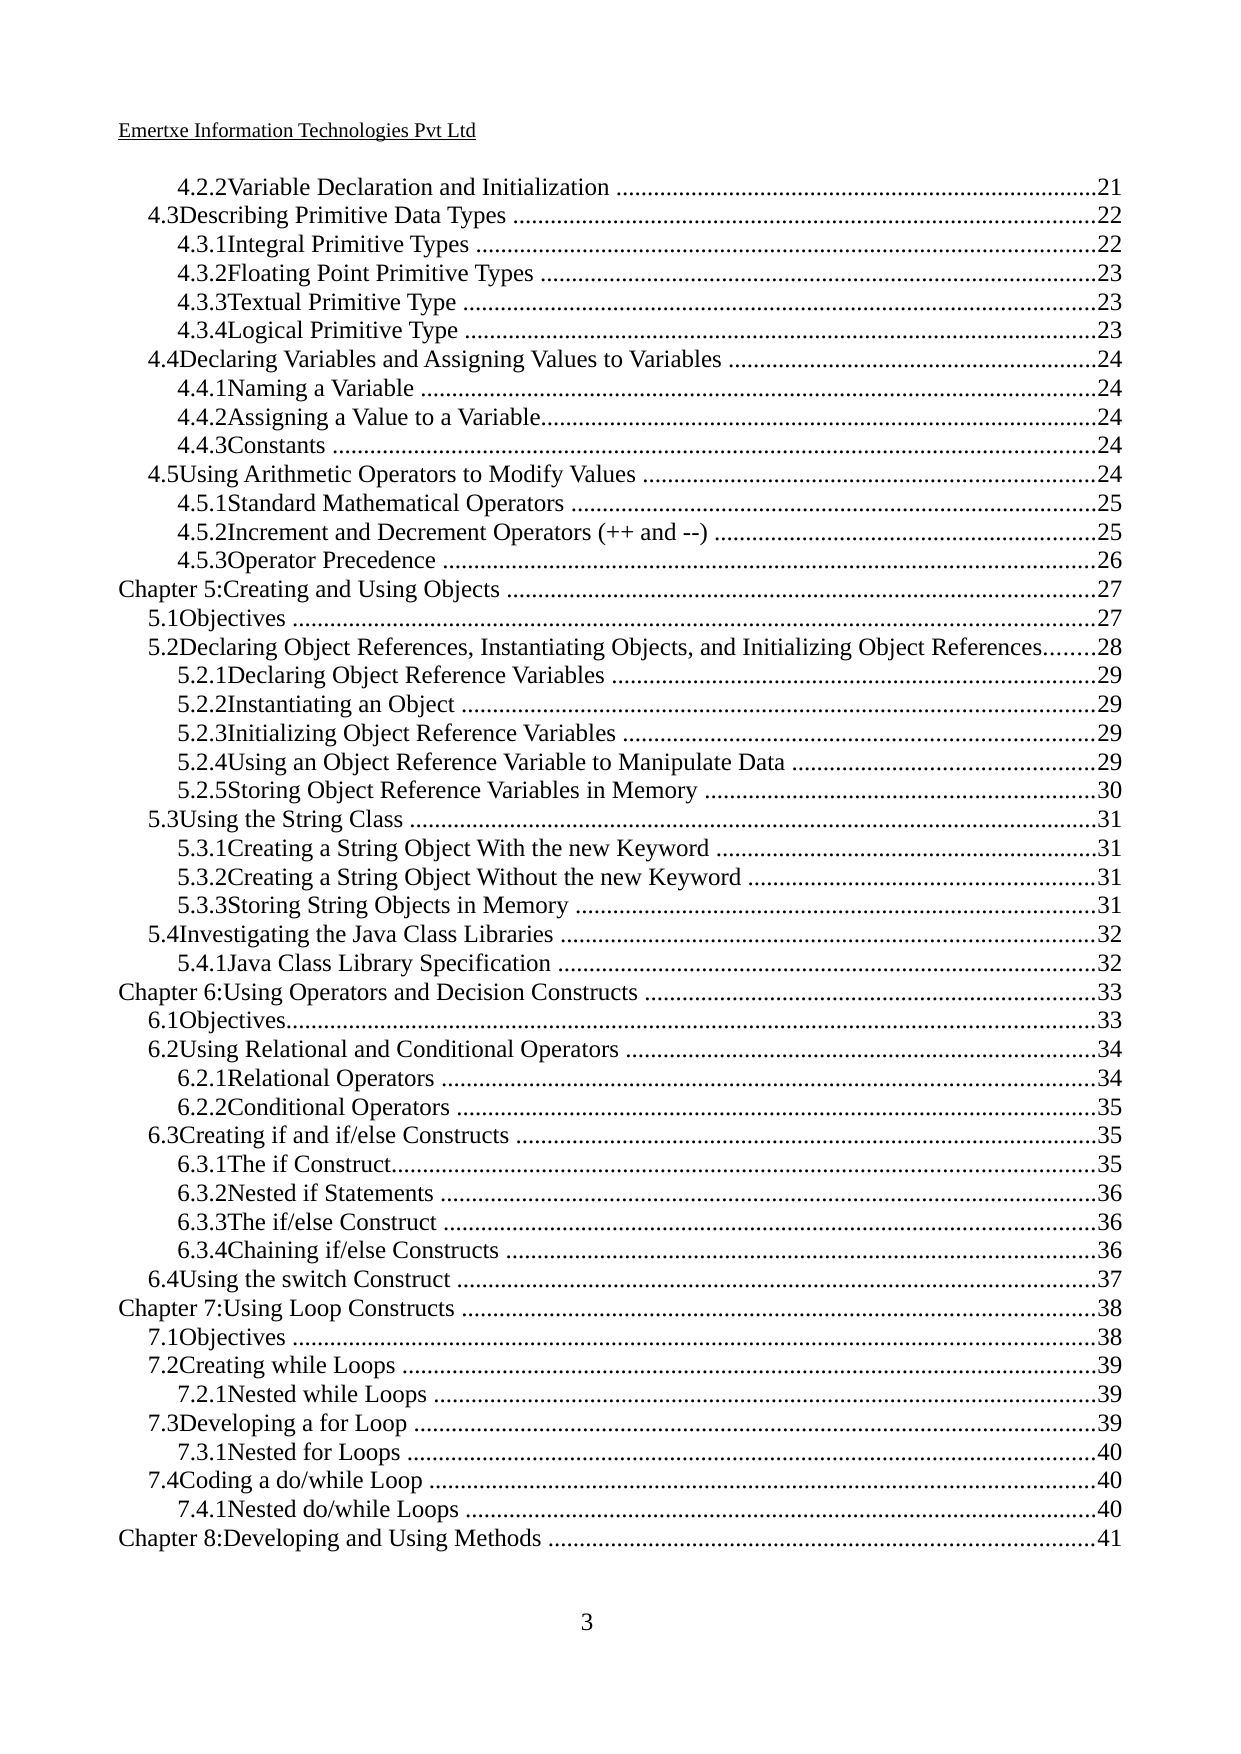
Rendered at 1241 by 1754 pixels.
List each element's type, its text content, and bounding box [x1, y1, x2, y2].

text 6.3.4Chaining if/else Constructs 36 [177, 1235, 1122, 1264]
text 4.5.1Standard Mathematical Operators 25 [177, 488, 1122, 517]
text 5.2.1Declaring Object Reference Variables 29 [177, 660, 1122, 689]
text 5.3.2Creating a String Object Without the new Keyword 31 [177, 862, 1122, 890]
text 5.3.3Storing String Objects in Memory 31 [177, 890, 1122, 919]
text 5.4Investigating the Java Class Libraries 32 [148, 919, 1122, 948]
text 7.4Coding a do/while Loop 40 [148, 1465, 1122, 1494]
text 4.4Declaring Variables and Assigning Values to Variables 24 [148, 344, 1122, 373]
text Chapter 6:Using Operators and Decision Constructs 33 [118, 977, 1122, 1005]
text 5.2.3Initializing Object Reference Variables 29 [177, 718, 1122, 747]
text 6.3.3The if/else Construct 36 [177, 1207, 1122, 1235]
text 6.3.1The if Construct 35 [177, 1149, 1122, 1178]
text 4.5.2Increment and Decrement Operators (++ and --) 25 [177, 517, 1122, 545]
text Chapter 8:Developing and Using Methods 41 [118, 1523, 1122, 1552]
text 4.3Describing Primitive Data Types 22 [148, 200, 1122, 229]
text Chapter 7:Using Loop Constructs 38 [118, 1293, 1122, 1322]
text 6.2.1Relational Operators 34 [177, 1063, 1122, 1092]
text 4.3.2Floating Point Primitive Types 23 [177, 258, 1122, 287]
text 5.3.1Creating a String Object With the new Keyword 31 [177, 833, 1122, 862]
text 4.5Using Arithmetic Operators to Modify Values 24 [148, 459, 1122, 488]
text 4.4.2Assigning a Value to a Variable 24 [177, 402, 1122, 430]
text 5.1Objectives 27 [148, 603, 1122, 632]
text 4.3.3Textual Primitive Type 23 [177, 287, 1122, 315]
text 6.4Using the switch Construct 37 [148, 1264, 1122, 1293]
text 6.3Creating if and if/else Constructs 35 [148, 1120, 1122, 1149]
text 6.1Objectives 33 [148, 1005, 1122, 1034]
text 6.3.2Nested if Statements 36 [177, 1178, 1122, 1207]
text 6.2Using Relational and Conditional Operators 34 [148, 1034, 1122, 1063]
text 4.4.3Constants 24 [177, 430, 1122, 459]
text 7.2.1Nested while Loops 39 [177, 1379, 1122, 1408]
text 7.3Developing a for Loop 39 [148, 1408, 1122, 1437]
text 5.4.1Java Class Library Specification 32 [177, 948, 1122, 977]
text 5.2Declaring Object References, Instantiating Objects, and Initializing Object References 28 [148, 632, 1122, 660]
text 7.2Creating while Loops 39 [148, 1350, 1122, 1379]
text 5.2.4Using an Object Reference Variable to Manipulate Data 29 [177, 747, 1122, 775]
text 4.5.3Operator Precedence 26 [177, 545, 1122, 574]
text Chapter 5:Creating and Using Objects 27 [118, 574, 1122, 603]
text 5.2.5Storing Object Reference Variables in Memory 30 [177, 775, 1122, 804]
text 5.3Using the String Class 31 [148, 804, 1122, 833]
text 4.3.4Logical Primitive Type 23 [177, 315, 1122, 344]
text 7.1Objectives 38 [148, 1322, 1122, 1350]
text 7.4.1Nested do/while Loops 40 [177, 1494, 1122, 1523]
text 4.2.2Variable Declaration and Initialization 21 [177, 172, 1122, 200]
text 6.2.2Conditional Operators 35 [177, 1092, 1122, 1120]
text 7.3.1Nested for Loops 40 [177, 1437, 1122, 1465]
text 4.3.1Integral Primitive Types 22 [177, 229, 1122, 258]
text 4.4.1Naming a Variable 24 [177, 373, 1122, 402]
text 5.2.2Instantiating an Object 29 [177, 689, 1122, 718]
